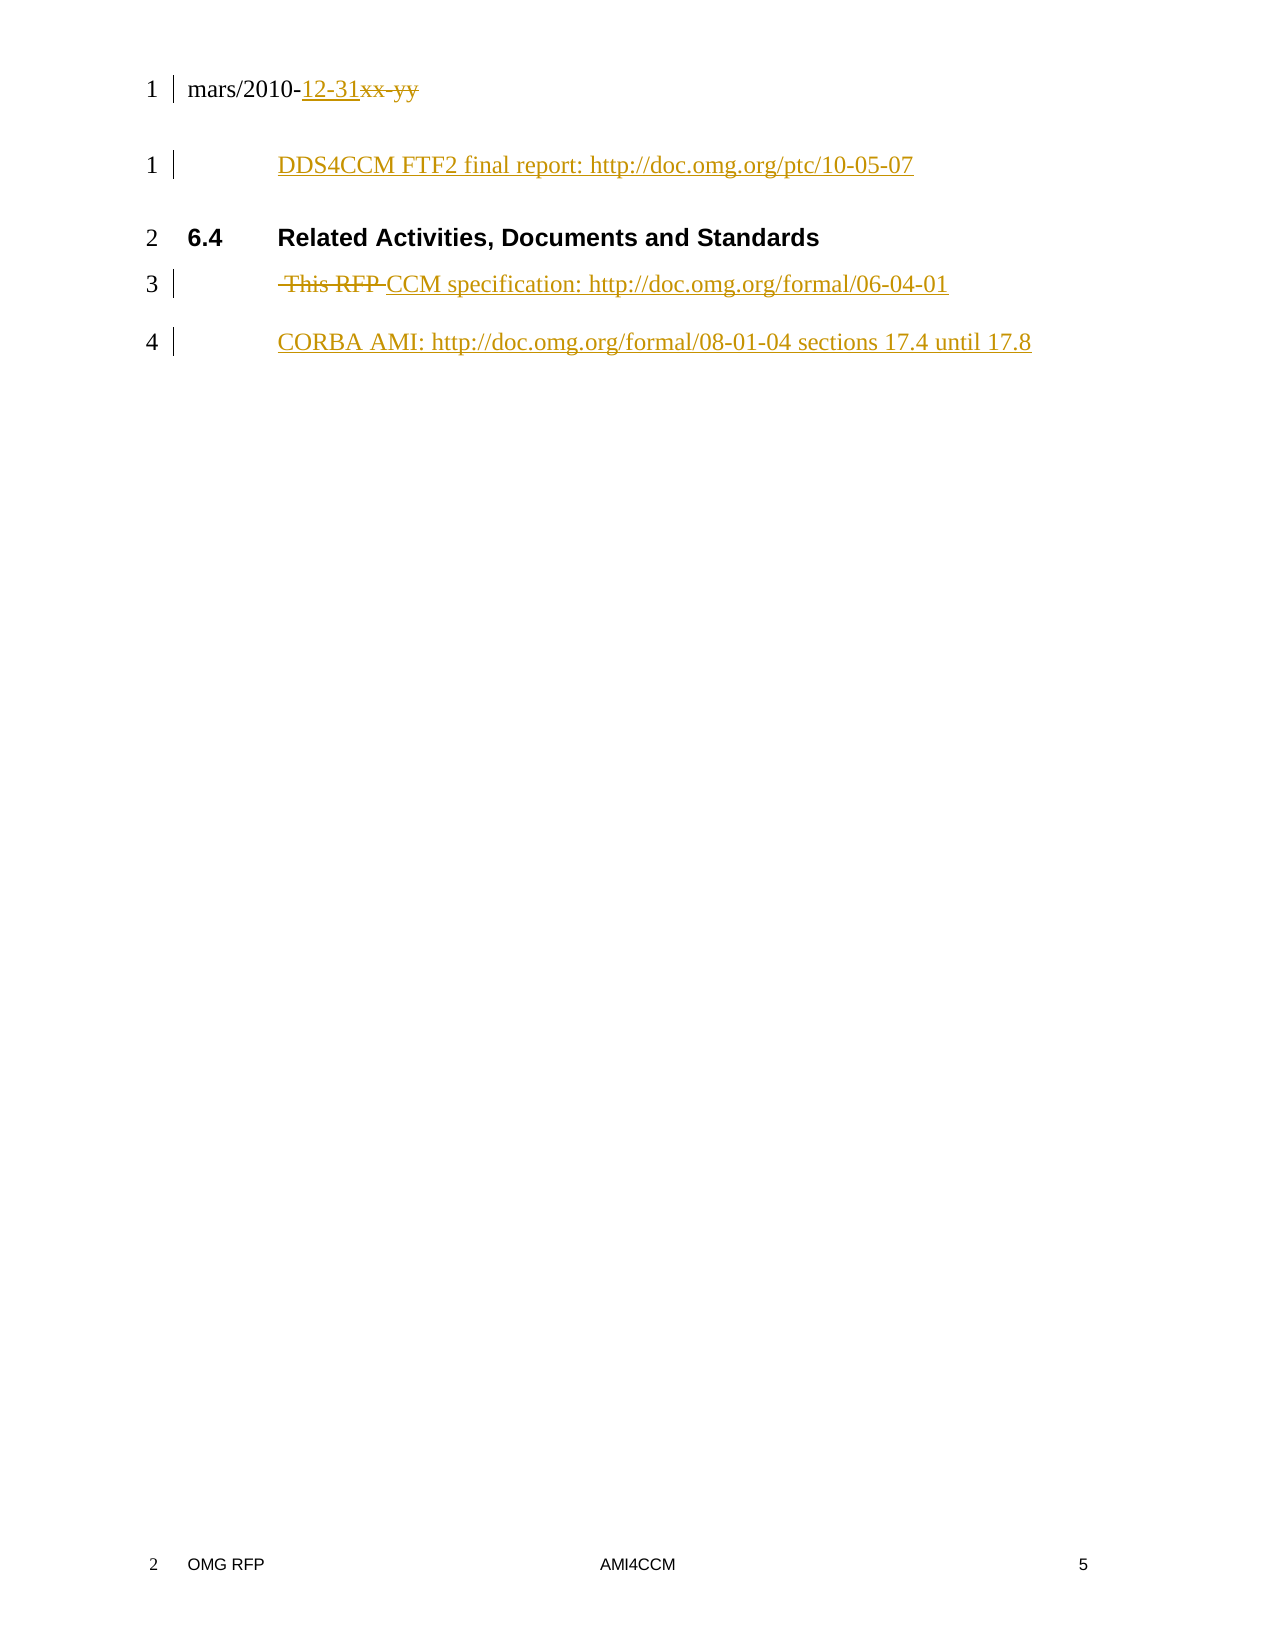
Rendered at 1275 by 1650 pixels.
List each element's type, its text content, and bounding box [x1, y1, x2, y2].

subtitle Related Activities, Documents and Standards [187, 223, 1087, 252]
text CORBA AMI: http://doc.omg.org/formal/08-01-04 sections 17.4 until 17.8 [277, 327, 1087, 356]
text CCM specification: http://doc.omg.org/formal/06-04-01 [277, 269, 1087, 298]
text DDS4CCM FTF2 final report: http://doc.omg.org/ptc/10-05-07 [277, 150, 1087, 179]
